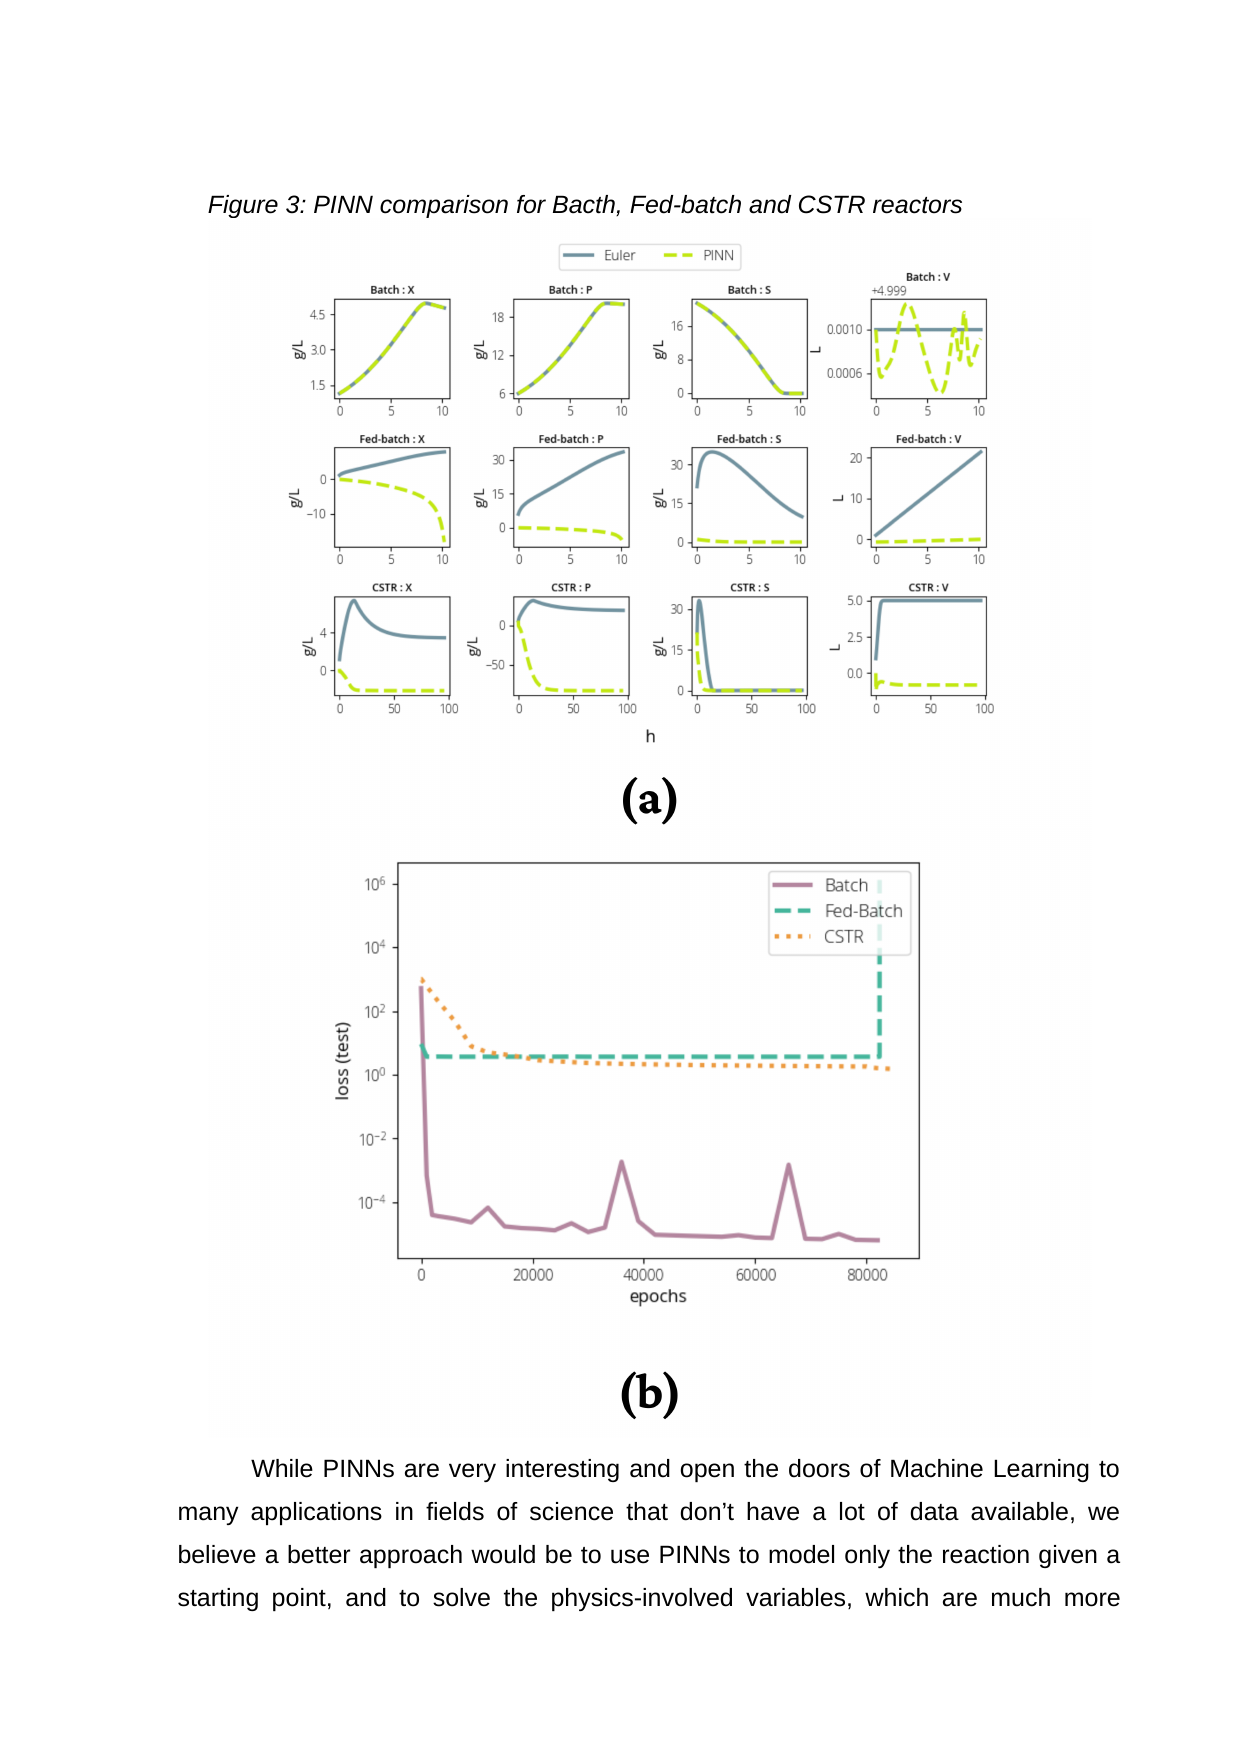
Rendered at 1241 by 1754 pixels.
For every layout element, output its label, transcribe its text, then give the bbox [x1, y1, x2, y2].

text Figure 3: PINN comparison for Bacth, Fed-batch and CSTR reactors [208, 190, 1092, 218]
picture [207, 218, 1092, 1438]
text While PINNs are very interesting and open the doors of Machine Learning to many applications in fields of science that don’t have a lot of data available, we believe a better approach would be to use PINNs to model only the reaction given a starting point, and to solve the physics-involved variables, which are much more [177, 1454, 1122, 1612]
